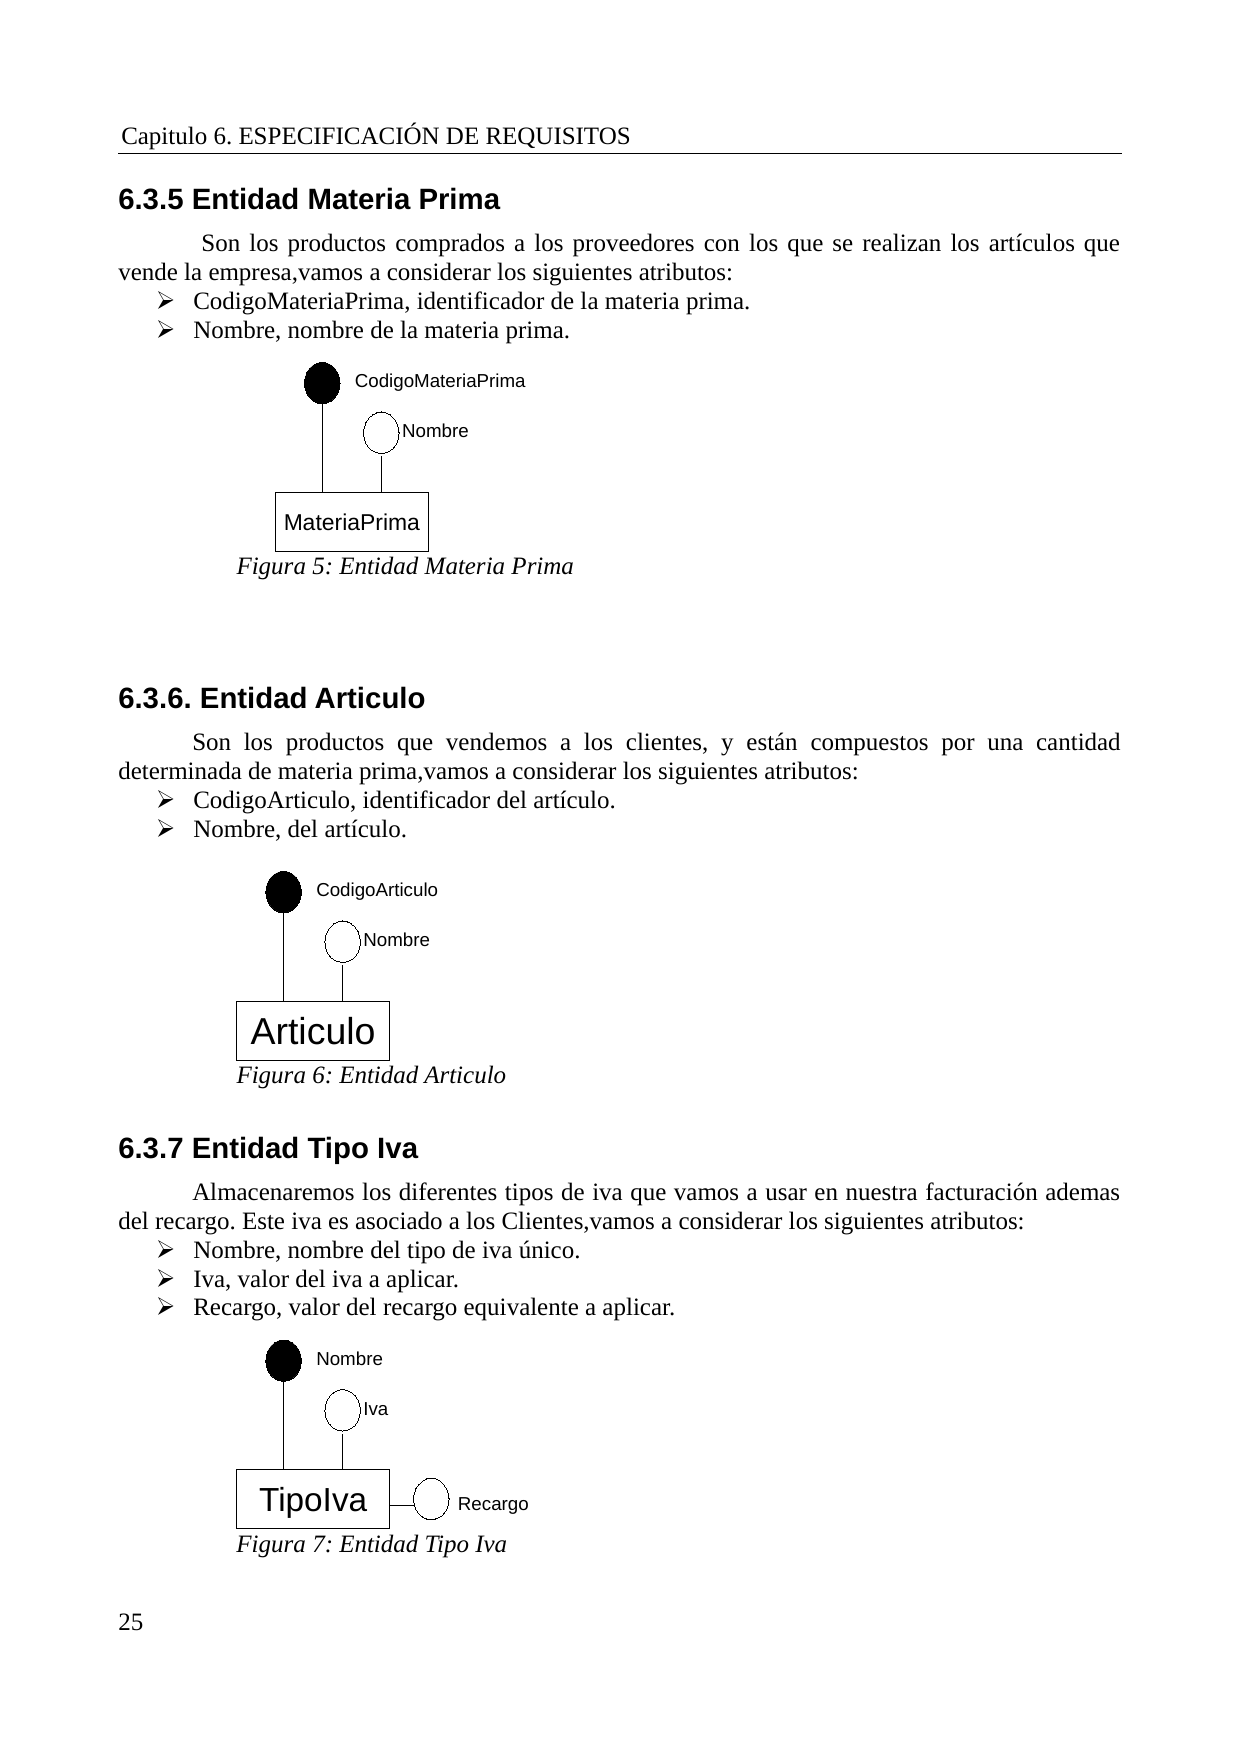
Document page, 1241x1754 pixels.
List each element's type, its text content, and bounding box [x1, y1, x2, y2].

subtitle 6.3.5 Entidad Materia Prima [118, 182, 1122, 216]
text Son los productos comprados a los proveedores con los que se realizan los artículos que vende la empresa,vamos a considerar los siguientes atributos: [118, 228, 1122, 286]
text Figura 5: Entidad Materia Prima [236, 375, 597, 580]
list CodigoMateriaPrima, identificador de la materia prima. [156, 286, 1122, 315]
list Nombre, nombre de la materia prima. [156, 315, 1122, 343]
subtitle 6.3.6. Entidad Articulo [118, 681, 1122, 715]
list Iva, valor del iva a aplicar. [156, 1264, 1122, 1292]
list Nombre, del artículo. [156, 814, 1122, 842]
list CodigoArticulo, identificador del artículo. [156, 785, 1122, 814]
subtitle 6.3.7 Entidad Tipo Iva [118, 1131, 1122, 1165]
text Son los productos que vendemos a los clientes, y están compuestos por una cantidad determinada de materia prima,vamos a considerar los siguientes atributos: [118, 727, 1122, 785]
text Figura 7: Entidad Tipo Iva [236, 1352, 608, 1558]
text Almacenaremos los diferentes tipos de iva que vamos a usar en nuestra facturación ademas del recargo. Este iva es asociado a los Clientes,vamos a considerar los siguientes atributos: [118, 1177, 1122, 1235]
list Recargo, valor del recargo equivalente a aplicar. [156, 1292, 1122, 1321]
text Figura 6: Entidad Articulo [236, 884, 520, 1089]
list Nombre, nombre del tipo de iva único. [156, 1235, 1122, 1264]
